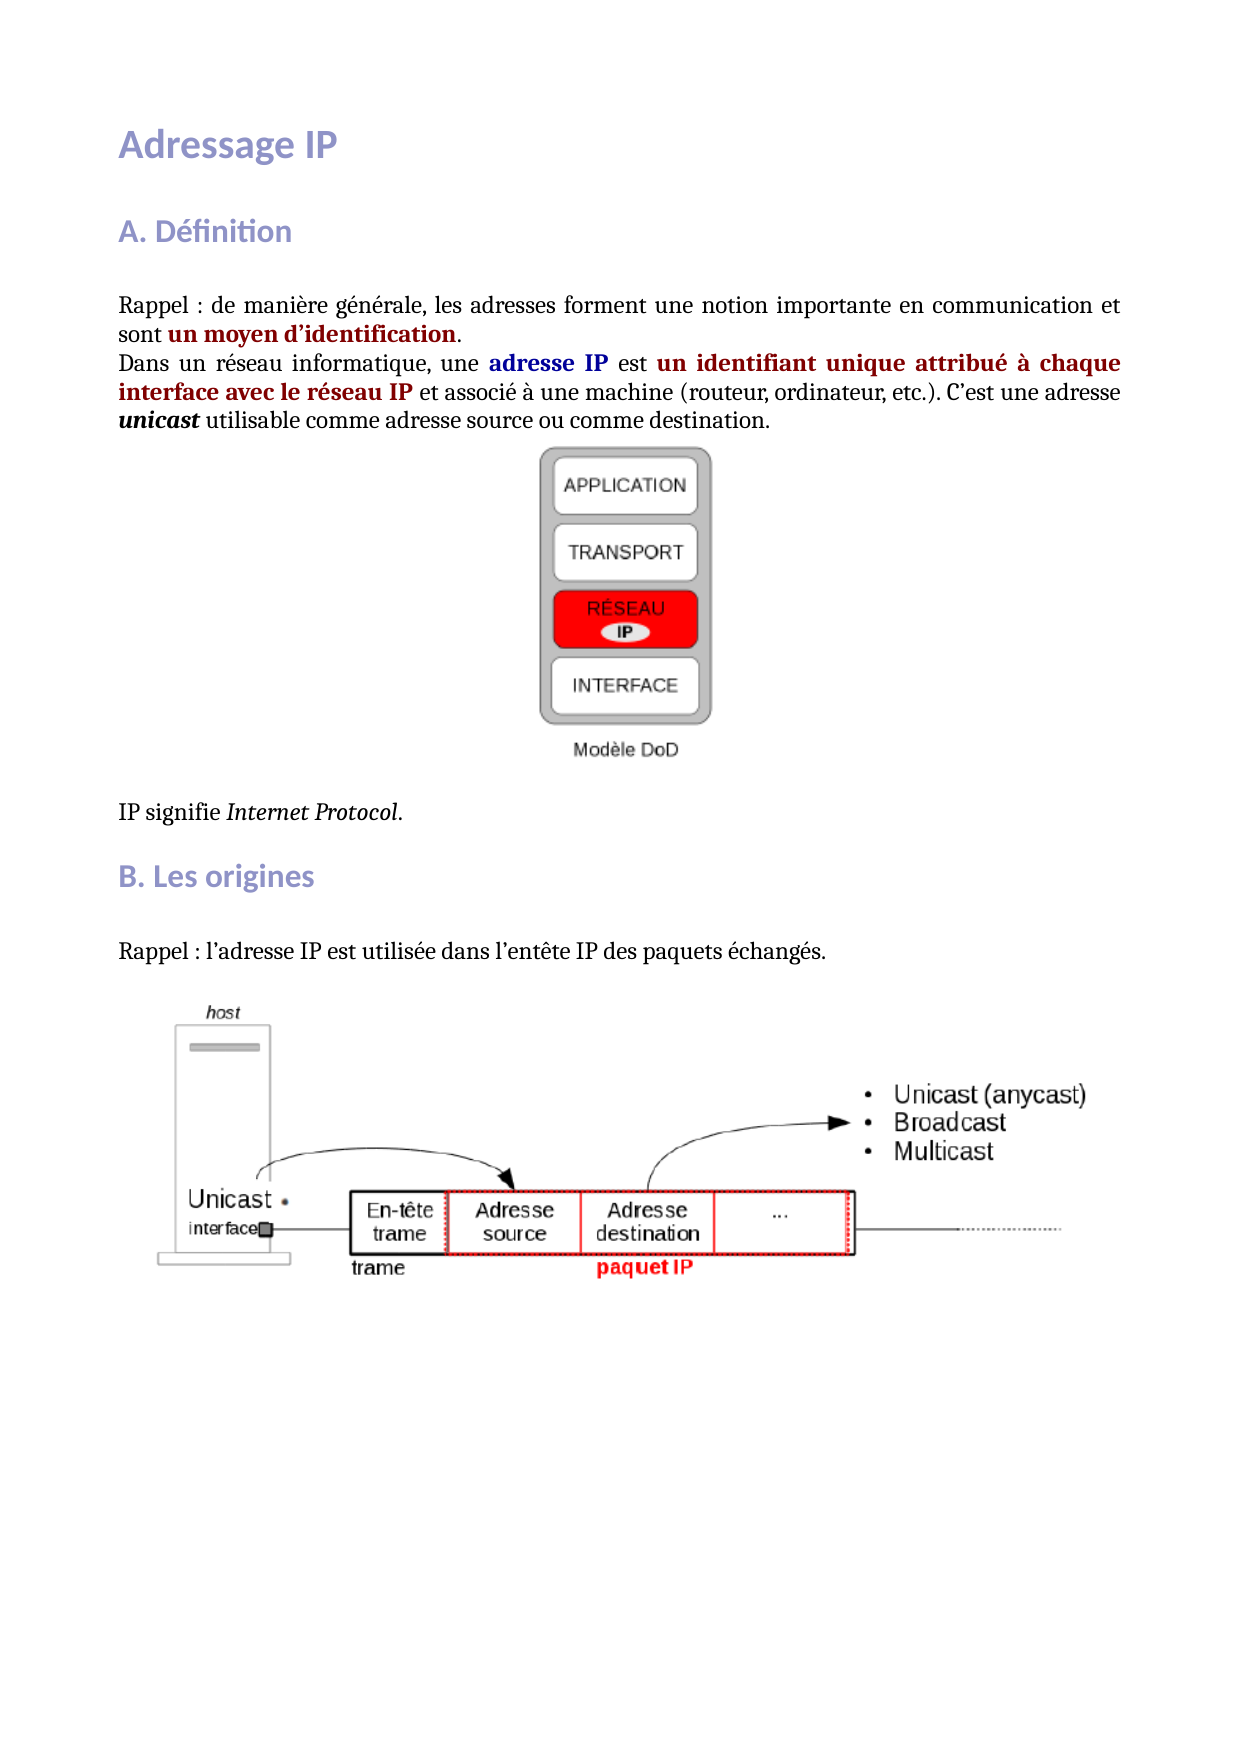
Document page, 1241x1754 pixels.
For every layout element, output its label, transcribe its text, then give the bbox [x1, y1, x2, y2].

text A. Définition [118, 210, 1122, 250]
text Rappel : de manière générale, les adresses forment une notion importante en communication et sont un moyen d’identification. [118, 291, 1122, 349]
text Rappel : l’adresse IP est utilisée dans l’entête IP des paquets échangés. [118, 937, 1122, 966]
picture [499, 435, 741, 776]
text IP signifie Internet Protocol. [118, 798, 1122, 827]
text Adressage IP [118, 118, 1122, 169]
text B. Les origines [118, 855, 1122, 896]
text Dans un réseau informatique, une adresse IP est un identifiant unique attribué à chaque interface avec le réseau IP et associé à une machine (routeur, ordinateur, etc.). C’est une adresse unicast utilisable comme adresse source ou comme destination. [118, 349, 1122, 435]
picture [118, 984, 1123, 1300]
